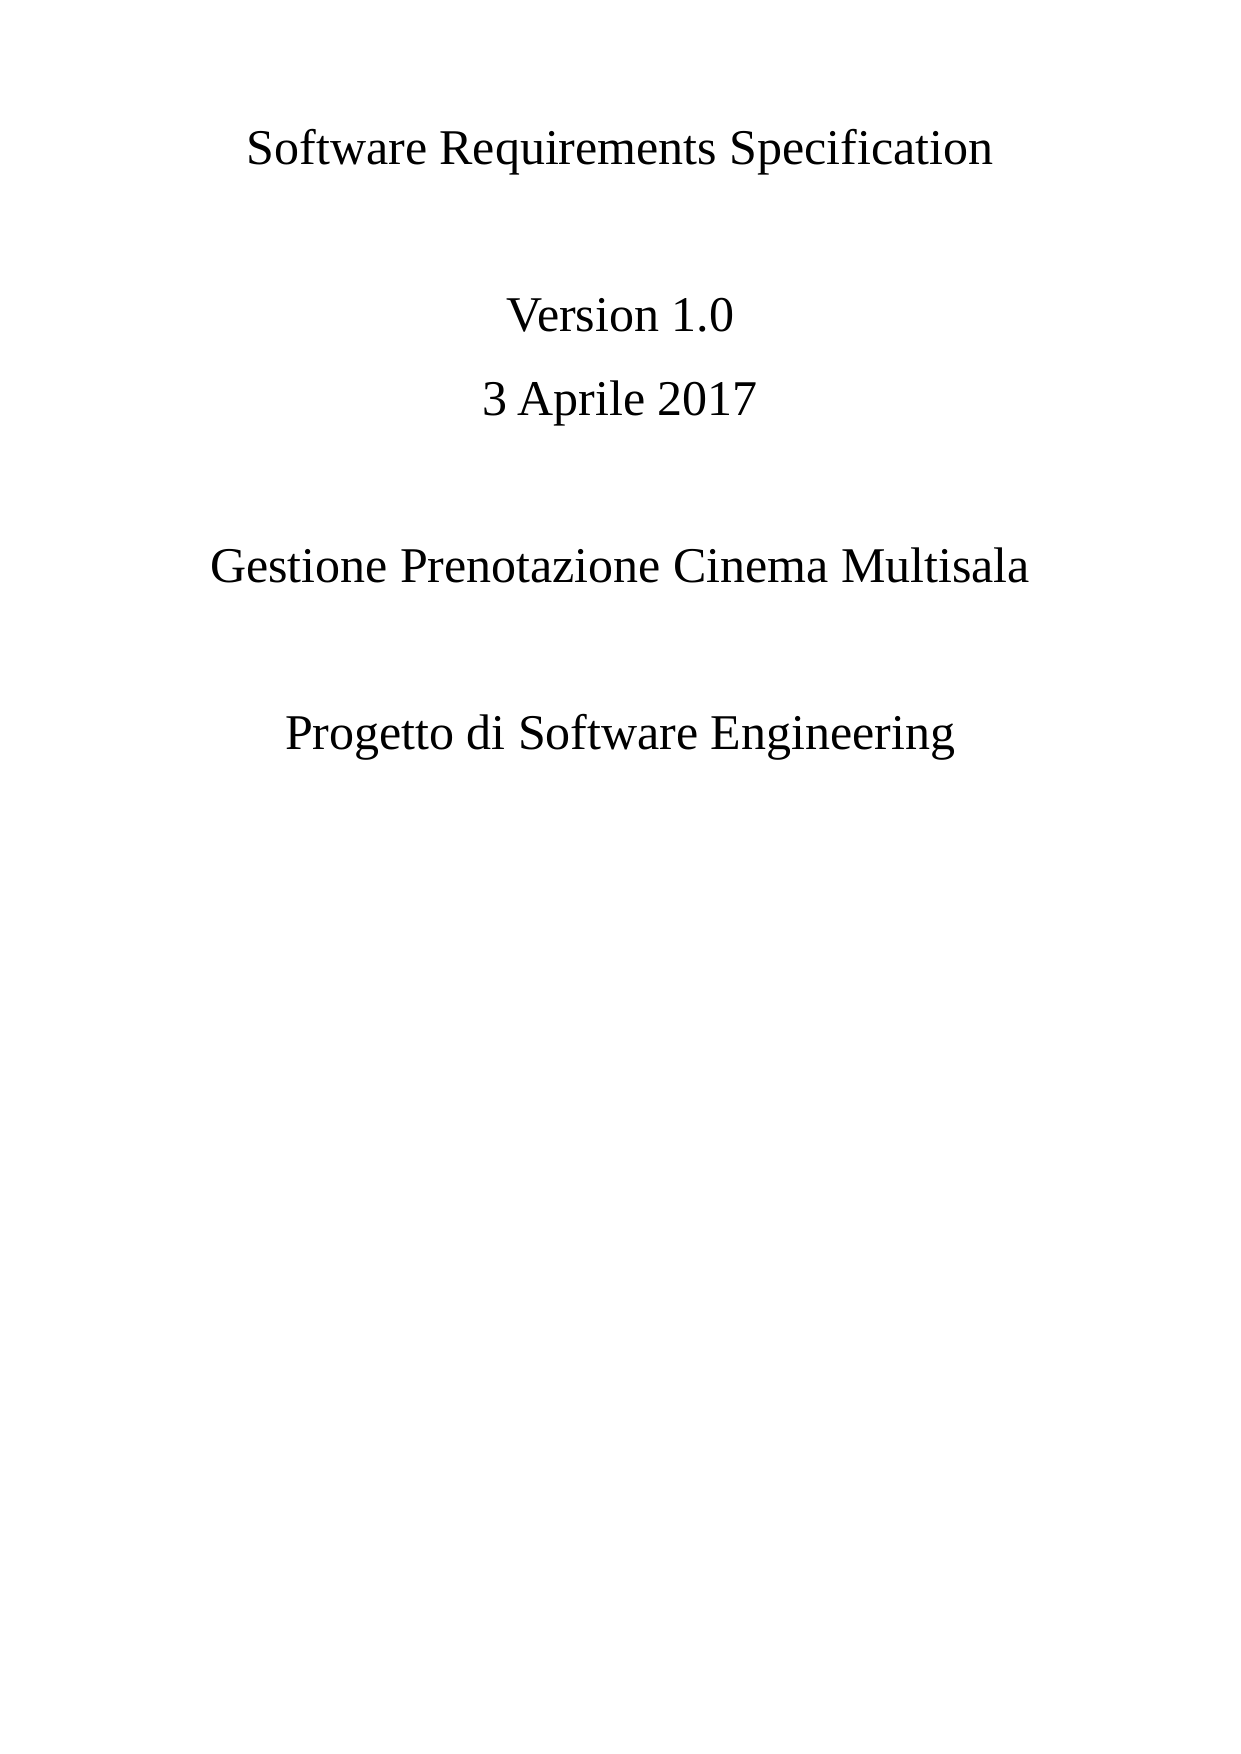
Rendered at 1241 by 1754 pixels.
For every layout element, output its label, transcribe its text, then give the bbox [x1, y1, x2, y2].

text Software Requirements Specification [118, 118, 1122, 176]
text Progetto di Software Engineering [118, 703, 1122, 760]
text Version 1.0 [118, 285, 1122, 343]
text 3 Aprile 2017 [118, 369, 1122, 426]
text Gestione Prenotazione Cinema Multisala [118, 536, 1122, 593]
